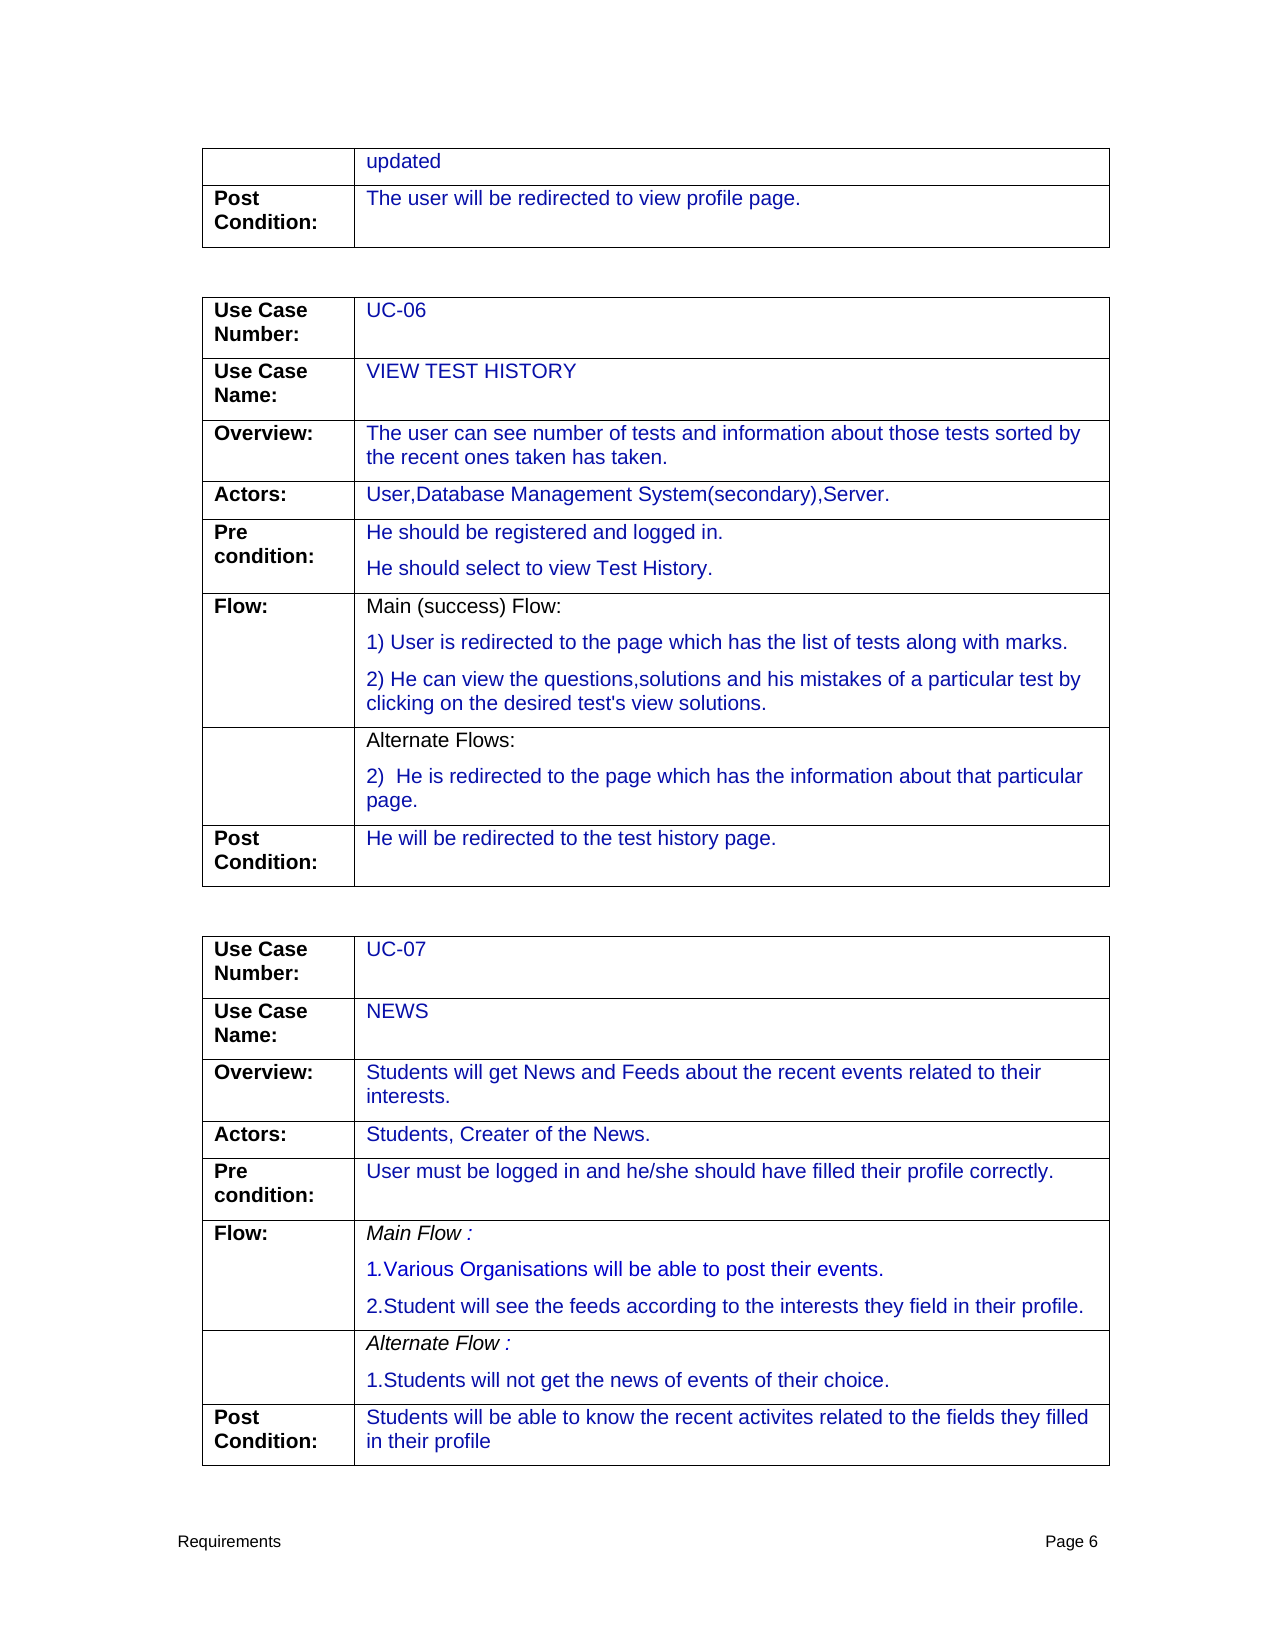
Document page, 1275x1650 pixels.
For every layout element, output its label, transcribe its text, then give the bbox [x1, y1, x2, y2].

table_cell Actors: [203, 482, 354, 518]
table_header Use Case Number: [203, 298, 354, 358]
table_cell The user can see number of tests and information about those tests sorted by the recent ones taken has taken. [355, 421, 1109, 481]
table_cell [203, 1331, 354, 1404]
table_cell Use Case Name: [203, 999, 354, 1059]
table_cell Flow: [203, 1221, 354, 1330]
table_cell Main (success) Flow: 1) User is redirected to the page which has the list of tests along with marks. 2) He can view the questions,solutions and his mistakes of a particular test by clicking on the desired test's view solutions. [355, 594, 1109, 727]
table_cell Alternate Flow : 1.Students will not get the news of events of their choice. [355, 1331, 1109, 1404]
table_cell User,Database Management System(secondary),Server. [355, 482, 1109, 518]
table_cell Main Flow : 1.Various Organisations will be able to post their events. 2.Student will see the feeds according to the interests they field in their profile. [355, 1221, 1109, 1330]
table_cell Actors: [203, 1122, 354, 1158]
table_cell Overview: [203, 1060, 354, 1121]
table_cell Use Case Name: [203, 359, 354, 419]
table_cell Students will be able to know the recent activites related to the fields they filled in their profile [355, 1405, 1109, 1465]
table_cell [203, 728, 354, 825]
table_cell He should be registered and logged in. He should select to view Test History. [355, 520, 1109, 592]
table_cell User must be logged in and he/she should have filled their profile correctly. [355, 1159, 1109, 1219]
table_cell updated [355, 149, 1109, 185]
table_cell Pre condition: [203, 1159, 354, 1219]
table_cell Alternate Flows: 2) He is redirected to the page which has the information about that particular page. [355, 728, 1109, 825]
table_cell Students will get News and Feeds about the recent events related to their interests. [355, 1060, 1109, 1121]
table_cell The user will be redirected to view profile page. [355, 186, 1109, 247]
table_header UC-07 [355, 937, 1109, 998]
table_cell Post Condition: [203, 826, 354, 886]
table_cell NEWS [355, 999, 1109, 1059]
table_header Use Case Number: [203, 937, 354, 998]
table_cell He will be redirected to the test history page. [355, 826, 1109, 886]
table_cell [203, 149, 354, 185]
table_cell Pre condition: [203, 520, 354, 592]
table_cell Post Condition: [203, 1405, 354, 1465]
table_cell VIEW TEST HISTORY [355, 359, 1109, 419]
table_header UC-06 [355, 298, 1109, 358]
table_cell Post Condition: [203, 186, 354, 247]
table_cell Flow: [203, 594, 354, 727]
table_cell Students, Creater of the News. [355, 1122, 1109, 1158]
table_cell Overview: [203, 421, 354, 481]
